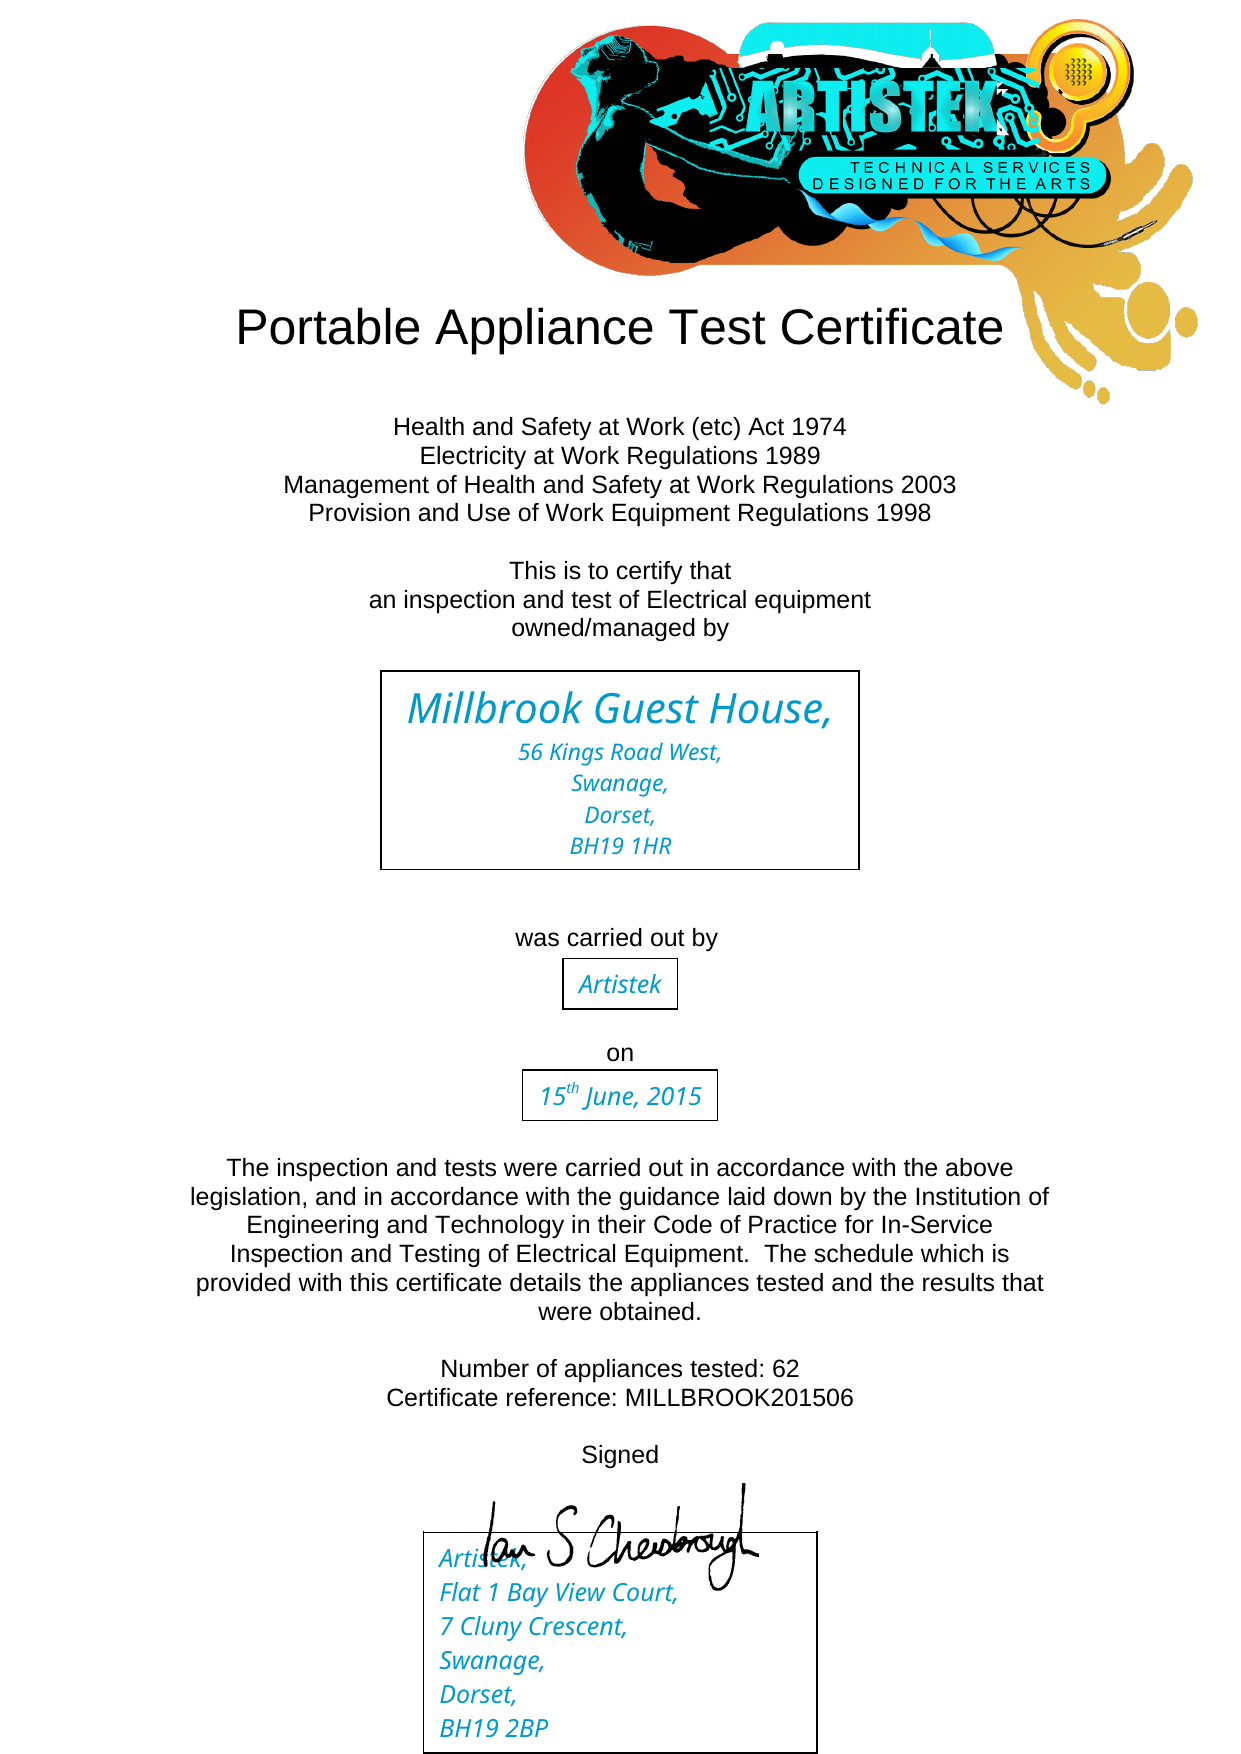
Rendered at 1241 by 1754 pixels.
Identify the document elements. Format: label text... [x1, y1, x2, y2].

text Electricity at Work Regulations 1989 [187, 441, 1053, 469]
text on [187, 1038, 1053, 1067]
text Provision and Use of Work Equipment Regulations 1998 [187, 498, 1053, 527]
text Swanage, [397, 767, 843, 798]
text Artistek, [759, 1541, 801, 1574]
text Swanage, [439, 1643, 801, 1677]
text The inspection and tests were carried out in accordance with the above legislation, and in accordance with the guidance laid down by the Institution of Engineering and Technology in their Code of Practice for In-Service Inspection and Testing of Electrical Equipment. The schedule which is provided with this certificate details the appliances tested and the results that were obtained. [187, 1153, 1053, 1325]
text Signed [187, 1440, 1053, 1469]
picture [481, 1479, 759, 1591]
text Artistek, [439, 1541, 481, 1574]
text Number of appliances tested: 62 [187, 1354, 1053, 1383]
picture [512, 4, 1207, 419]
text Flat 1 Bay View Court, [439, 1574, 801, 1609]
text Certificate reference: MILLBROOK201506 [187, 1383, 1053, 1412]
text 56 Kings Road West, [397, 736, 843, 767]
text Millbrook Guest House, [397, 679, 843, 736]
text Dorset, [397, 798, 843, 830]
text Health and Safety at Work (etc) Act 1974 [187, 412, 1053, 441]
text This is to certify that an inspection and test of Electrical equipment owned/managed by [187, 556, 1053, 642]
text 15th June, 2015 [538, 1078, 702, 1112]
text Management of Health and Safety at Work Regulations 2003 [187, 469, 1053, 498]
text Artistek [579, 966, 662, 1001]
text BH19 1HR [397, 830, 843, 861]
text was carried out by [187, 923, 1053, 952]
text Portable Appliance Test Certificate [187, 297, 512, 354]
text 7 Cluny Crescent, [439, 1609, 801, 1643]
text Dorset, [439, 1677, 801, 1711]
text BH19 2BP [439, 1711, 801, 1745]
